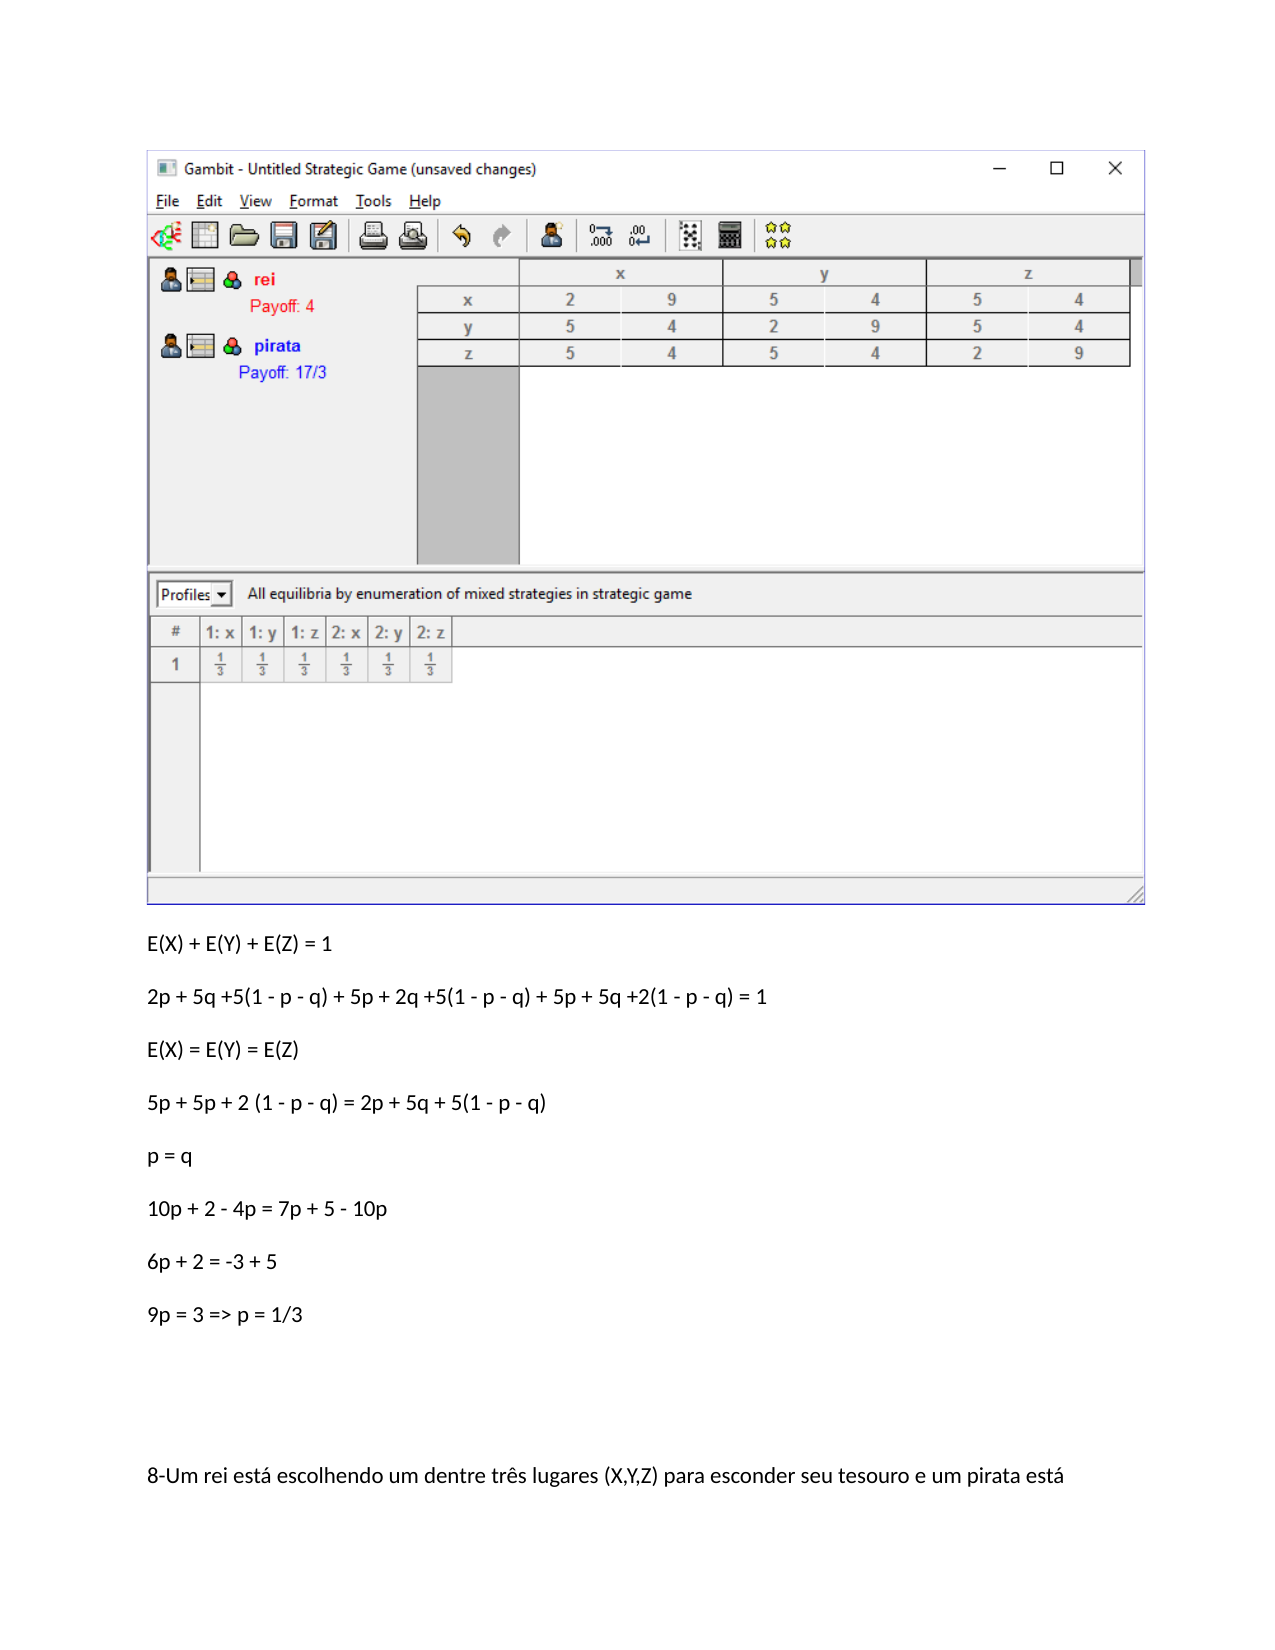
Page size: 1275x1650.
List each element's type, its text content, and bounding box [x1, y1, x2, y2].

text E(X) = E(Y) = E(Z) [147, 1035, 1087, 1063]
picture [146, 150, 1146, 905]
text 9p = 3 => p = 1/3 [147, 1300, 1087, 1328]
text 6p + 2 = -3 + 5 [147, 1247, 1087, 1275]
text 8-Um rei está escolhendo um dentre três lugares (X,Y,Z) para esconder seu tesouro e um pirata está [147, 1461, 1087, 1489]
text E(X) + E(Y) + E(Z) = 1 [147, 929, 1087, 957]
text 10p + 2 - 4p = 7p + 5 - 10p [147, 1194, 1087, 1222]
text 5p + 5p + 2 (1 - p - q) = 2p + 5q + 5(1 - p - q) [147, 1088, 1087, 1116]
text p = q [147, 1141, 1087, 1169]
text 2p + 5q +5(1 - p - q) + 5p + 2q +5(1 - p - q) + 5p + 5q +2(1 - p - q) = 1 [147, 982, 1087, 1010]
